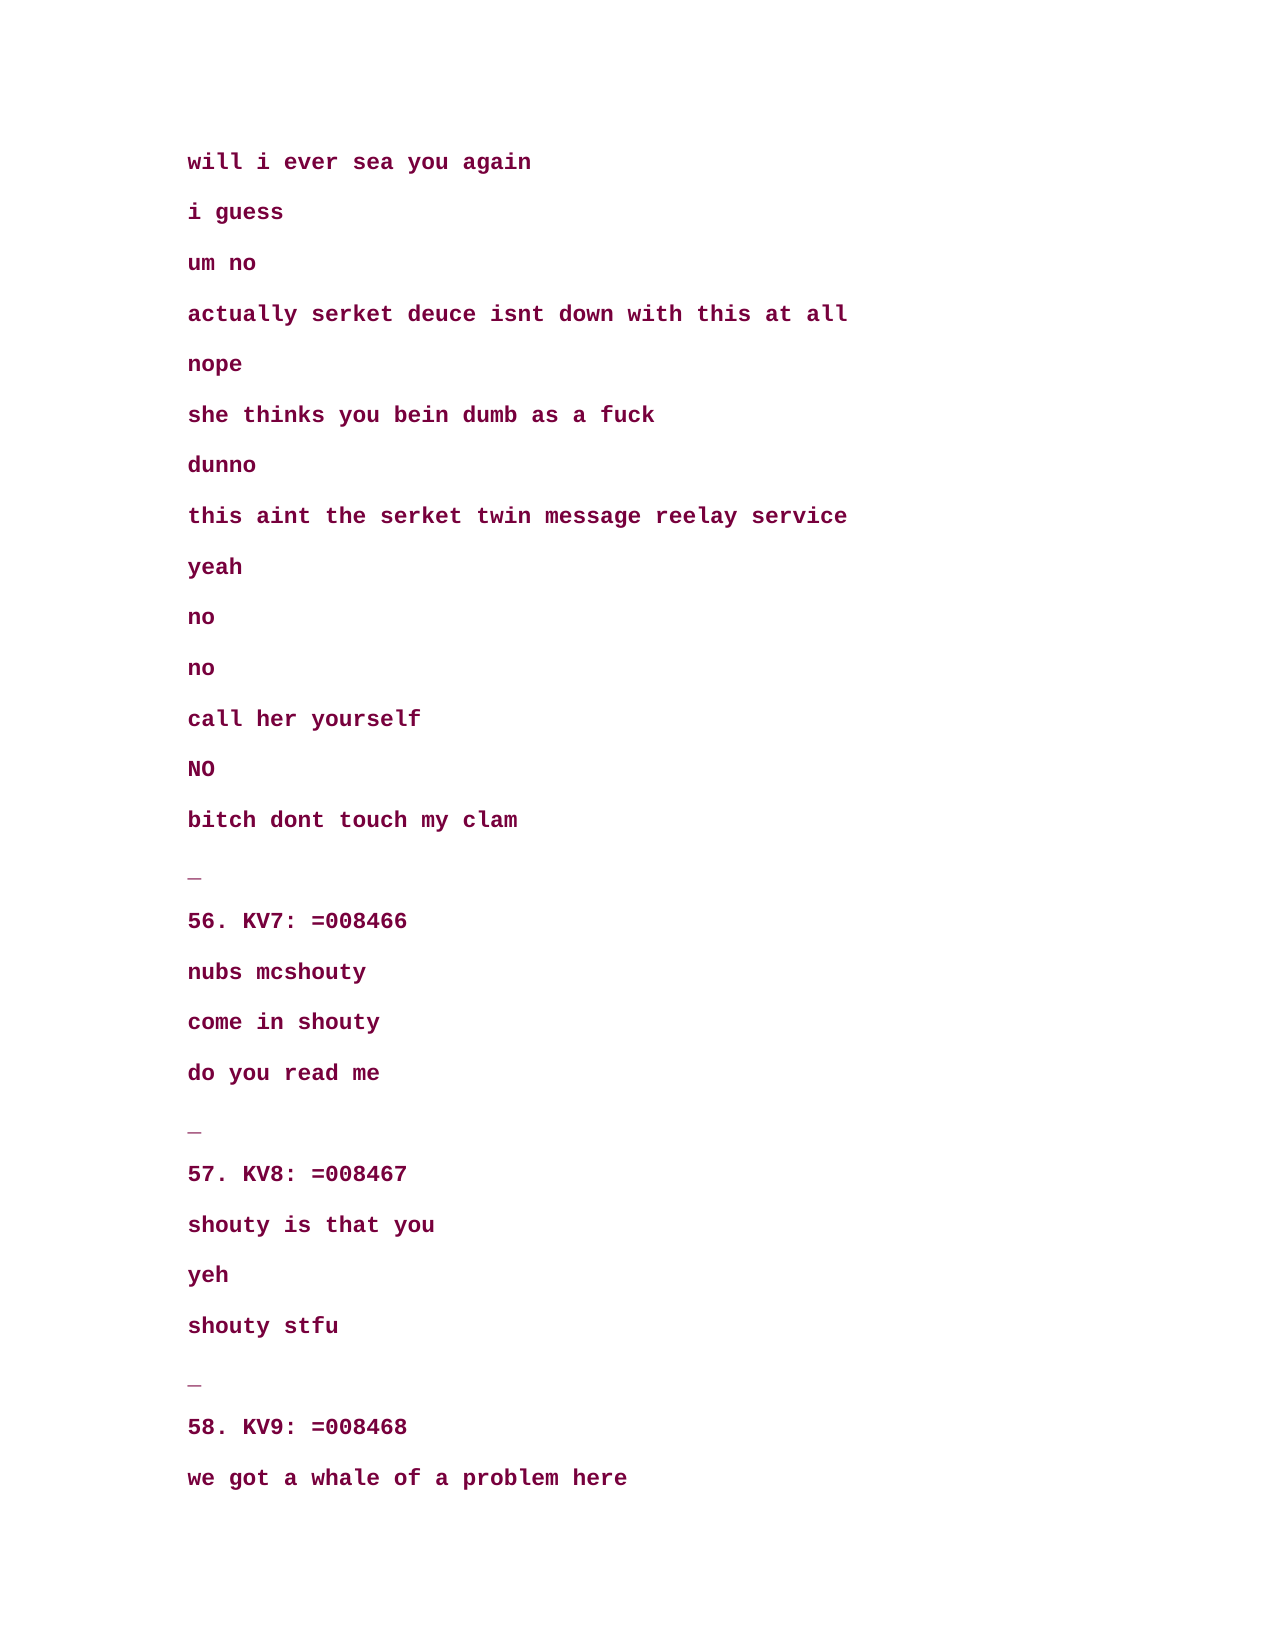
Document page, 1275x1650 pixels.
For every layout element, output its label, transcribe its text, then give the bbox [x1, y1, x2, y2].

text we got a whale of a problem here [187, 1466, 1087, 1492]
text actually serket deuce isnt down with this at all [187, 302, 1087, 328]
text do you read me [187, 1061, 1087, 1087]
text um no [187, 251, 1087, 277]
text 57. KV8: =008467 [187, 1162, 1087, 1188]
text shouty is that you [187, 1213, 1087, 1239]
text call her yourself [187, 707, 1087, 733]
text _ [187, 1365, 1087, 1391]
text will i ever sea you again [187, 150, 1087, 176]
text no [187, 656, 1087, 682]
text dunno [187, 454, 1087, 480]
text nope [187, 352, 1087, 378]
text she thinks you bein dumb as a fuck [187, 403, 1087, 429]
text no [187, 606, 1087, 632]
text this aint the serket twin message reelay service [187, 504, 1087, 530]
text 58. KV9: =008468 [187, 1416, 1087, 1442]
text nubs mcshouty [187, 960, 1087, 986]
text 56. KV7: =008466 [187, 909, 1087, 935]
text shouty stfu [187, 1314, 1087, 1340]
text bitch dont touch my clam [187, 808, 1087, 834]
text yeh [187, 1264, 1087, 1290]
text come in shouty [187, 1011, 1087, 1037]
text NO [187, 757, 1087, 783]
text yeah [187, 555, 1087, 581]
text i guess [187, 201, 1087, 227]
text _ [187, 859, 1087, 885]
text _ [187, 1112, 1087, 1138]
